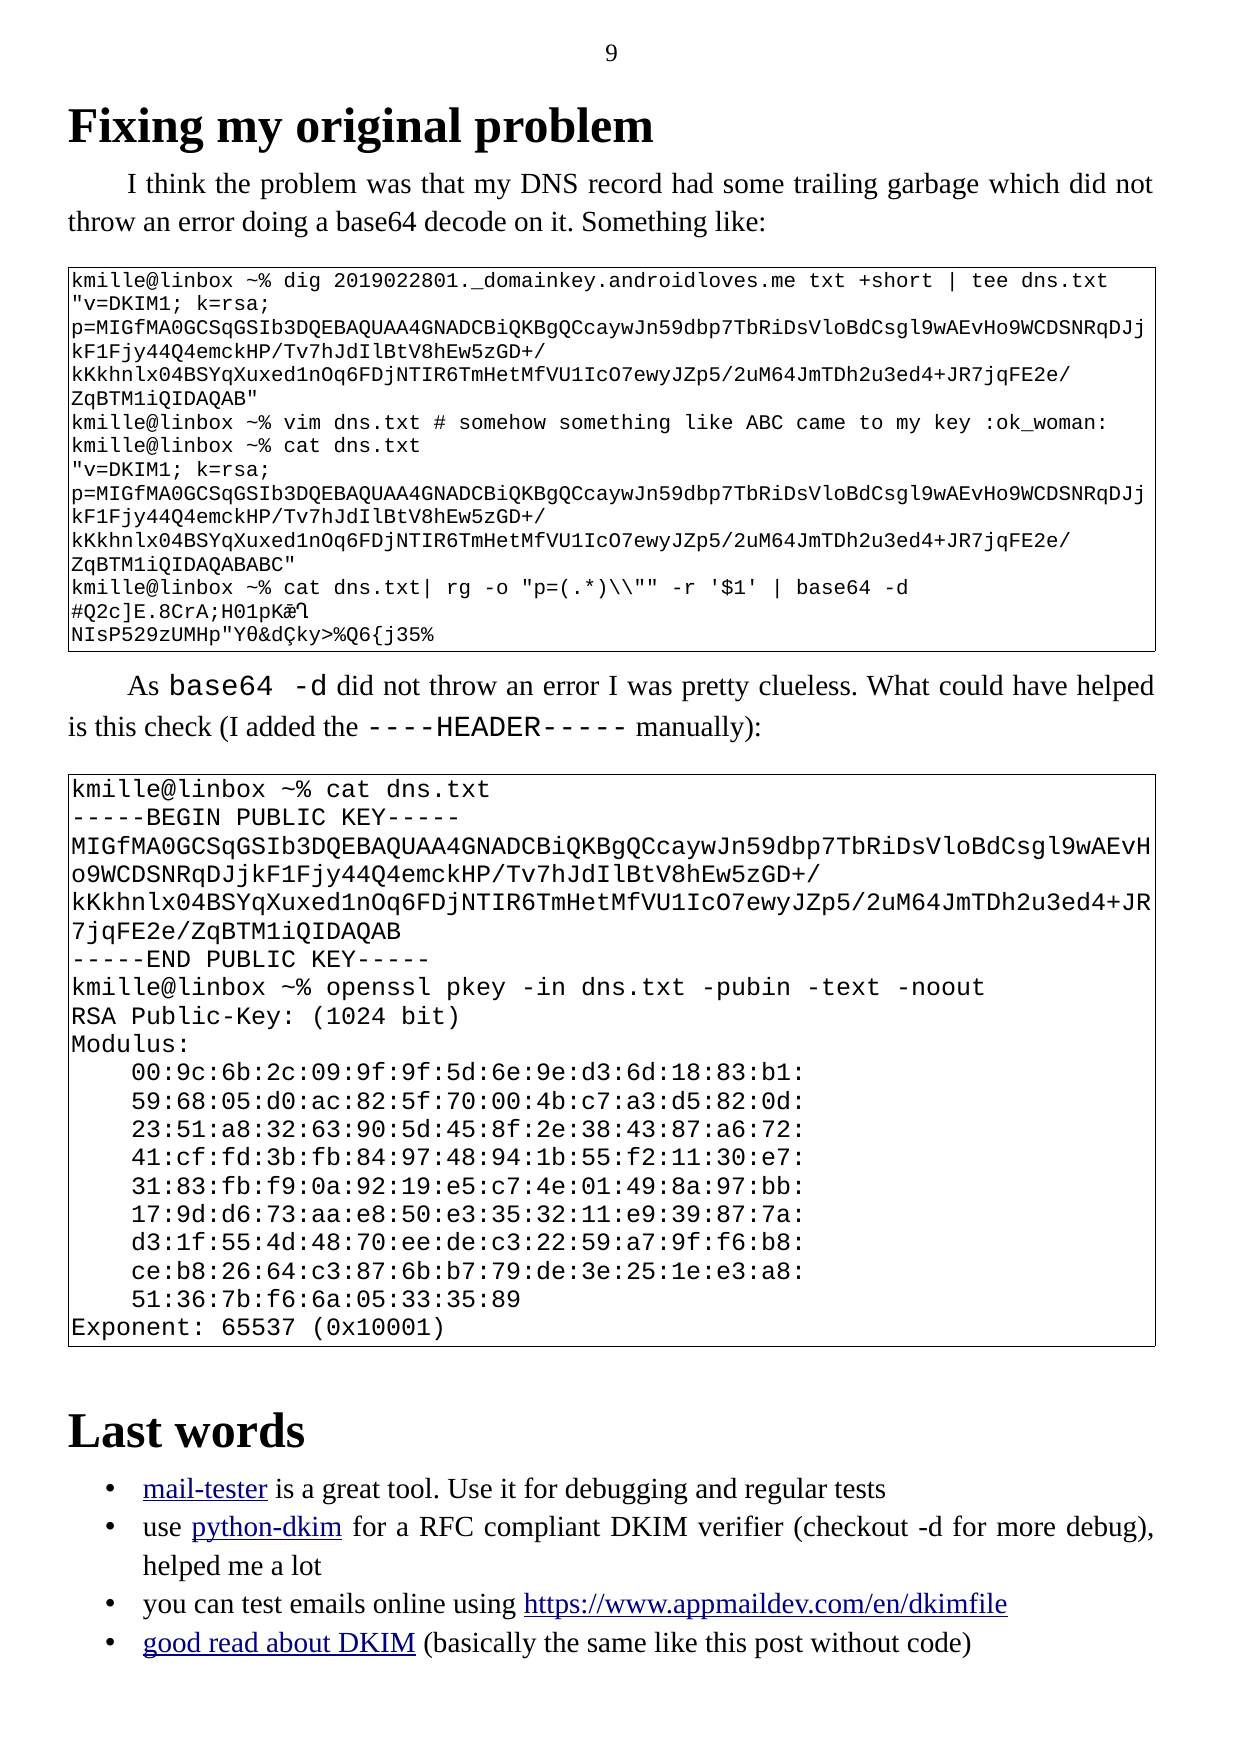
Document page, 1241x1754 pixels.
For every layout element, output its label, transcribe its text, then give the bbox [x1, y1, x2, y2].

text #Q2c]E.8CrA;H01pKǣՂ [69, 598, 1155, 621]
text kmille@linbox ~% cat dns.txt| rg -o "p=(.*)\\"" -r '$1' | base64 -d [69, 574, 1155, 598]
text MIGfMA0GCSqGSIb3DQEBAQUAA4GNADCBiQKBgQCcaywJn59dbp7TbRiDsVloBdCsgl9wAEvHo9WCDSNRqDJjkF1Fjy44Q4emckHP/Tv7hJdIlBtV8hEw5zGD+/kKkhnlx04BSYqXuxed1nOq6FDjNTIR6TmHetMfVU1IcO7ewyJZp5/2uM64JmTDh2u3ed4+JR7jqFE2e/ZqBTM1iQIDAQAB [69, 830, 1155, 944]
text Modulus: [69, 1029, 1155, 1057]
text "v=DKIM1; k=rsa; p=MIGfMA0GCSqGSIb3DQEBAQUAA4GNADCBiQKBgQCcaywJn59dbp7TbRiDsVloBdCsgl9wAEvHo9WCDSNRqDJjkF1Fjy44Q4emckHP/Tv7hJdIlBtV8hEw5zGD+/kKkhnlx04BSYqXuxed1nOq6FDjNTIR6TmHetMfVU1IcO7ewyJZp5/2uM64JmTDh2u3ed4+JR7jqFE2e/ZqBTM1iQIDAQAB" [69, 290, 1155, 409]
text Exponent: 65537 (0x10001) [69, 1312, 1155, 1346]
text 59:68:05:d0:ac:82:5f:70:00:4b:c7:a3:d5:82:0d: [69, 1085, 1155, 1114]
text -----END PUBLIC KEY----- [69, 944, 1155, 972]
list you can test emails online using https://www.appmaildev.com/en/dkimfile [105, 1587, 1155, 1620]
text kmille@linbox ~% dig 2019022801._domainkey.androidloves.me txt +short | tee dns.txt [69, 268, 1155, 290]
text 17:9d:d6:73:aa:e8:50:e3:35:32:11:e9:39:87:7a: [69, 1199, 1155, 1227]
text RSA Public-Key: (1024 bit) [69, 1000, 1155, 1029]
subtitle Last words [68, 1401, 1155, 1458]
list mail-tester is a great tool. Use it for debugging and regular tests [105, 1471, 1155, 1504]
text ce:b8:26:64:c3:87:6b:b7:79:de:3e:25:1e:e3:a8: [69, 1255, 1155, 1284]
text kmille@linbox ~% cat dns.txt [69, 432, 1155, 456]
text 23:51:a8:32:63:90:5d:45:8f:2e:38:43:87:a6:72: [69, 1114, 1155, 1142]
text d3:1f:55:4d:48:70:ee:de:c3:22:59:a7:9f:f6:b8: [69, 1227, 1155, 1255]
text 51:36:7b:f6:6a:05:33:35:89 [69, 1284, 1155, 1312]
text "v=DKIM1; k=rsa; p=MIGfMA0GCSqGSIb3DQEBAQUAA4GNADCBiQKBgQCcaywJn59dbp7TbRiDsVloBdCsgl9wAEvHo9WCDSNRqDJjkF1Fjy44Q4emckHP/Tv7hJdIlBtV8hEw5zGD+/kKkhnlx04BSYqXuxed1nOq6FDjNTIR6TmHetMfVU1IcO7ewyJZp5/2uM64JmTDh2u3ed4+JR7jqFE2e/ZqBTM1iQIDAQABABC" [69, 456, 1155, 574]
list good read about DKIM (basically the same like this post without code) [105, 1625, 1155, 1659]
text kmille@linbox ~% vim dns.txt # somehow something like ABC came to my key :ok_woman: [69, 409, 1155, 432]
text 41:cf:fd:3b:fb:84:97:48:94:1b:55:f2:11:30:e7: [69, 1142, 1155, 1170]
text 00:9c:6b:2c:09:9f:9f:5d:6e:9e:d3:6d:18:83:b1: [69, 1057, 1155, 1085]
text kmille@linbox ~% cat dns.txt [69, 775, 1155, 802]
subtitle Fixing my original problem [68, 96, 1155, 153]
text As base64 -d did not throw an error I was pretty clueless. What could have helped is this check (I added the ----HEADER----- manually): [68, 668, 1155, 745]
text I think the problem was that my DNS record had some trailing garbage which did not throw an error doing a base64 decode on it. Something like: [68, 166, 1155, 238]
text kmille@linbox ~% openssl pkey -in dns.txt -pubin -text -noout [69, 972, 1155, 1000]
text NIsP529zUMHp"Yθ&dÇky>%Q6{j35% [69, 621, 1155, 651]
list use python-dkim for a RFC compliant DKIM verifier (checkout -d for more debug), helped me a lot [105, 1509, 1155, 1582]
text -----BEGIN PUBLIC KEY----- [69, 802, 1155, 830]
text 31:83:fb:f9:0a:92:19:e5:c7:4e:01:49:8a:97:bb: [69, 1170, 1155, 1199]
